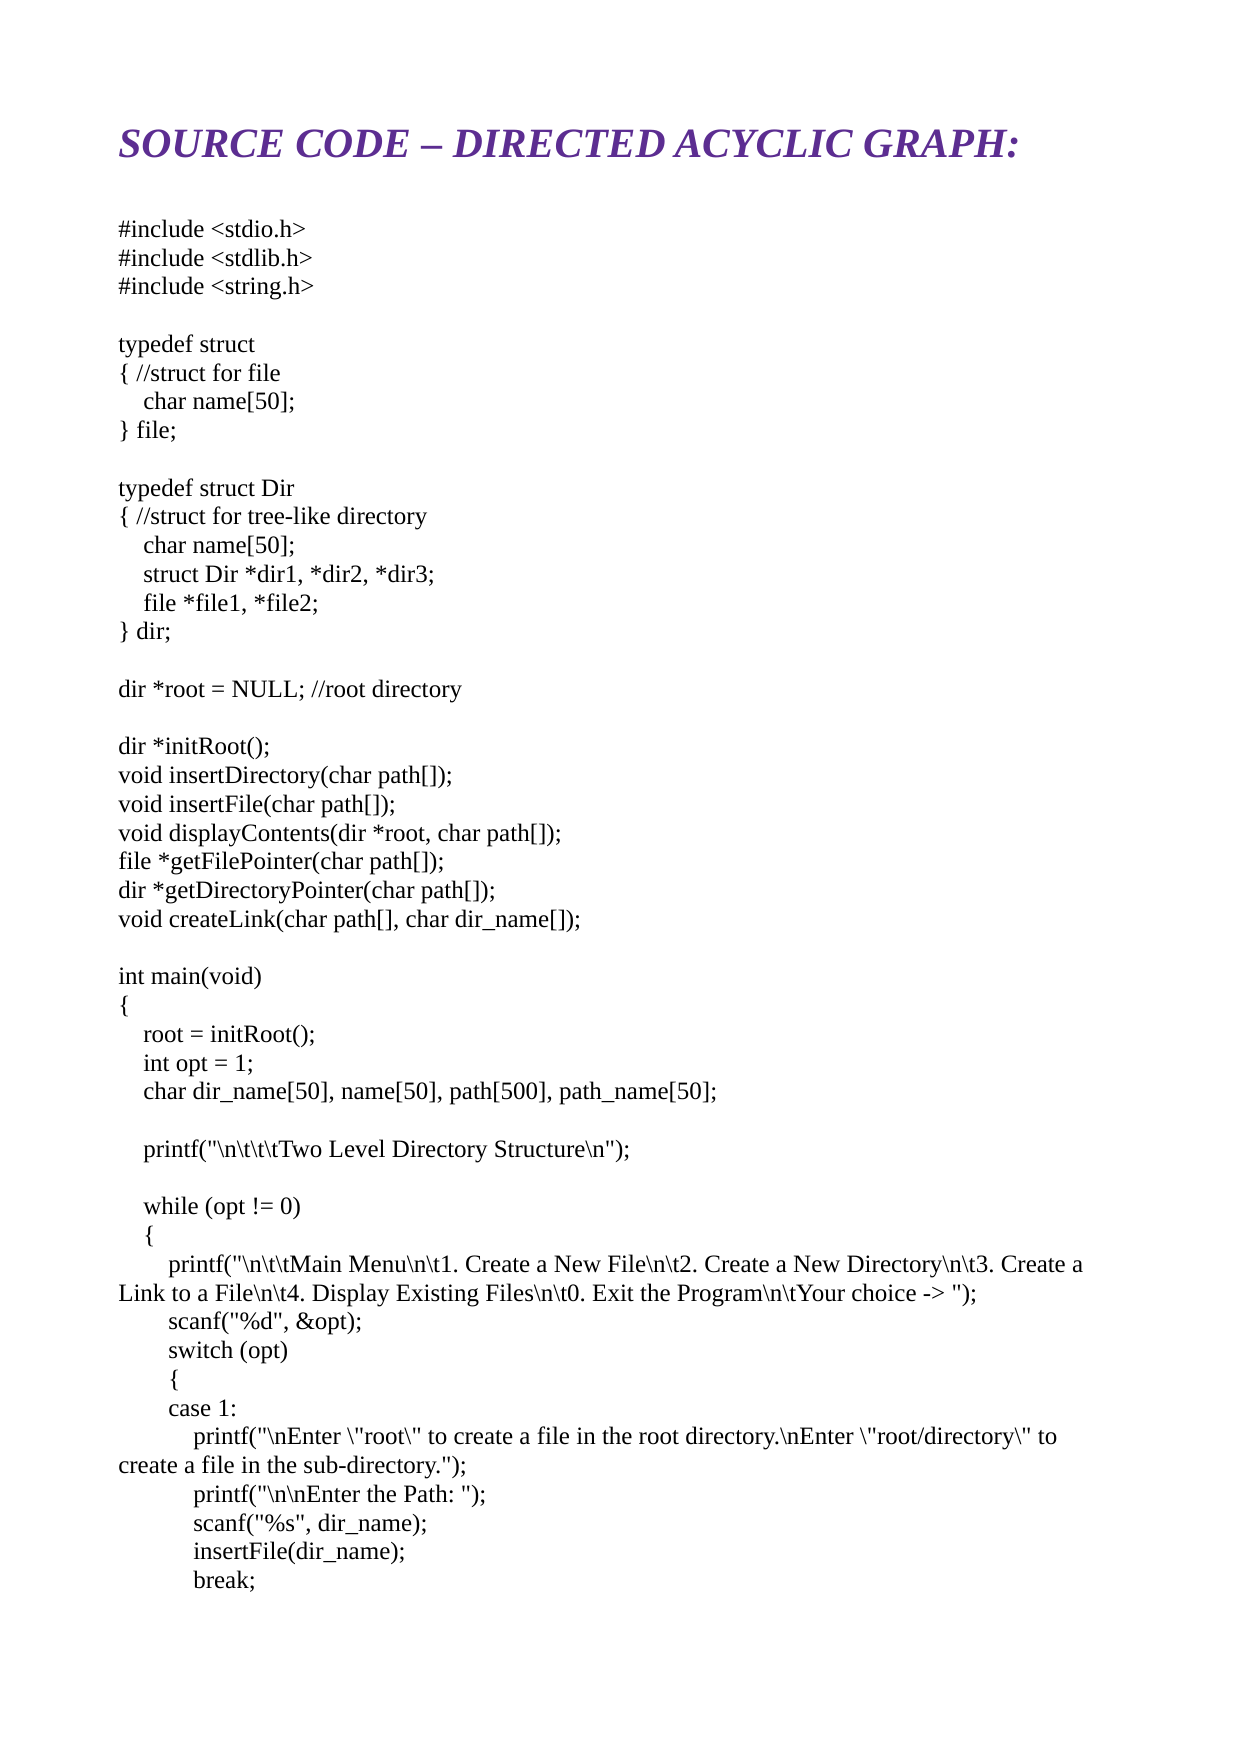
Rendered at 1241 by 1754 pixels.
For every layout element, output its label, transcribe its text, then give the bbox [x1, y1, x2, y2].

text dir *getDirectoryPointer(char path[]); [118, 875, 1122, 904]
text scanf("%d", &opt); [118, 1306, 1122, 1335]
text char name[50]; [118, 386, 1122, 415]
text { [118, 990, 1122, 1019]
text char name[50]; [118, 530, 1122, 559]
text } dir; [118, 616, 1122, 645]
text root = initRoot(); [118, 1019, 1122, 1048]
text void createLink(char path[], char dir_name[]); [118, 904, 1122, 933]
text #include <stdio.h> [118, 214, 1122, 243]
text struct Dir *dir1, *dir2, *dir3; [118, 559, 1122, 588]
text switch (opt) [118, 1335, 1122, 1364]
text { [118, 1364, 1122, 1393]
text break; [118, 1565, 1122, 1594]
text case 1: [118, 1393, 1122, 1421]
text int main(void) [118, 961, 1122, 990]
text dir *root = NULL; //root directory [118, 674, 1122, 703]
text void displayContents(dir *root, char path[]); [118, 818, 1122, 846]
text } file; [118, 415, 1122, 444]
text #include <string.h> [118, 271, 1122, 300]
text file *file1, *file2; [118, 588, 1122, 616]
text { //struct for tree-like directory [118, 501, 1122, 530]
text dir *initRoot(); [118, 731, 1122, 760]
text insertFile(dir_name); [118, 1536, 1122, 1565]
text char dir_name[50], name[50], path[500], path_name[50]; [118, 1076, 1122, 1105]
text { [118, 1220, 1122, 1249]
text printf("\n\nEnter the Path: "); [118, 1479, 1122, 1508]
text file *getFilePointer(char path[]); [118, 846, 1122, 875]
text SOURCE CODE – DIRECTED ACYCLIC GRAPH: [118, 118, 1122, 166]
text printf("\n\t\tMain Menu\n\t1. Create a New File\n\t2. Create a New Directory\n\t3. Create a Link to a File\n\t4. Display Existing Files\n\t0. Exit the Program\n\tYour choice -> "); [118, 1249, 1122, 1306]
text printf("\nEnter \"root\" to create a file in the root directory.\nEnter \"root/directory\" to create a file in the sub-directory."); [118, 1421, 1122, 1479]
text printf("\n\t\t\tTwo Level Directory Structure\n"); [118, 1134, 1122, 1163]
text typedef struct [118, 329, 1122, 358]
text void insertDirectory(char path[]); [118, 760, 1122, 789]
text int opt = 1; [118, 1048, 1122, 1076]
text typedef struct Dir [118, 473, 1122, 501]
text void insertFile(char path[]); [118, 789, 1122, 818]
text scanf("%s", dir_name); [118, 1508, 1122, 1536]
text { //struct for file [118, 358, 1122, 386]
text #include <stdlib.h> [118, 243, 1122, 271]
text while (opt != 0) [118, 1191, 1122, 1220]
